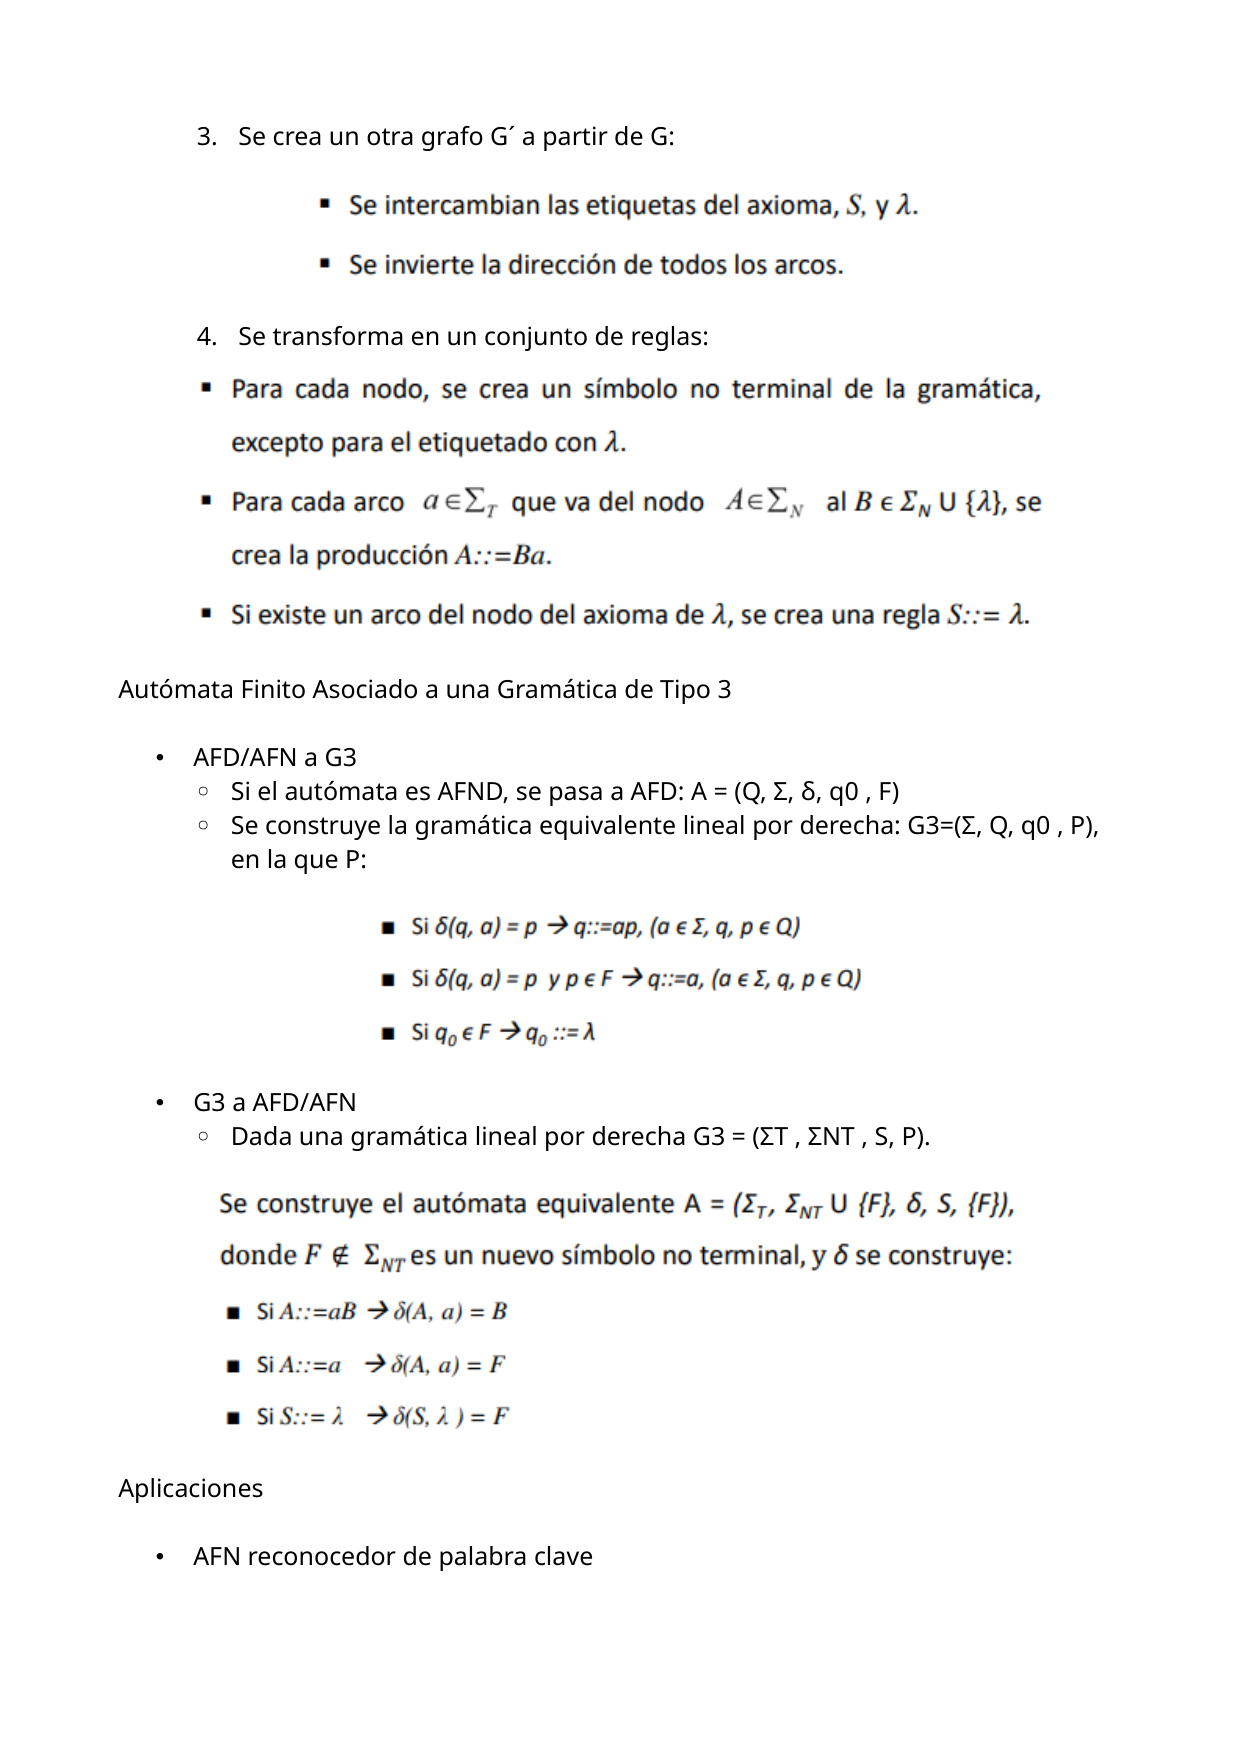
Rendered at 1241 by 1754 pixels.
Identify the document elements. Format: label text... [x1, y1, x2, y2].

text Aplicaciones [118, 1471, 1122, 1505]
list Se construye la gramática equivalente lineal por derecha: G3=(Σ, Q, q0 , P), en la que P: [193, 807, 1122, 876]
picture [313, 186, 927, 285]
list Se crea un otra grafo G´ a partir de G: [197, 118, 1122, 152]
list AFD/AFN a G3 [156, 739, 1122, 773]
list G3 a AFD/AFN [156, 1084, 1122, 1118]
list Si el autómata es AFND, se pasa a AFD: A = (Q, Σ, δ, q0 , F) [193, 773, 1122, 807]
list Dada una gramática lineal por derecha G3 = (ΣT , ΣNT , S, P). [193, 1118, 1122, 1152]
picture [217, 1186, 1024, 1437]
list AFN reconocedor de palabra clave [156, 1539, 1122, 1573]
text Autómata Finito Asociado a una Gramática de Tipo 3 [118, 671, 1122, 705]
picture [195, 373, 1045, 638]
picture [374, 909, 867, 1051]
list Se transforma en un conjunto de reglas: [197, 319, 1122, 353]
